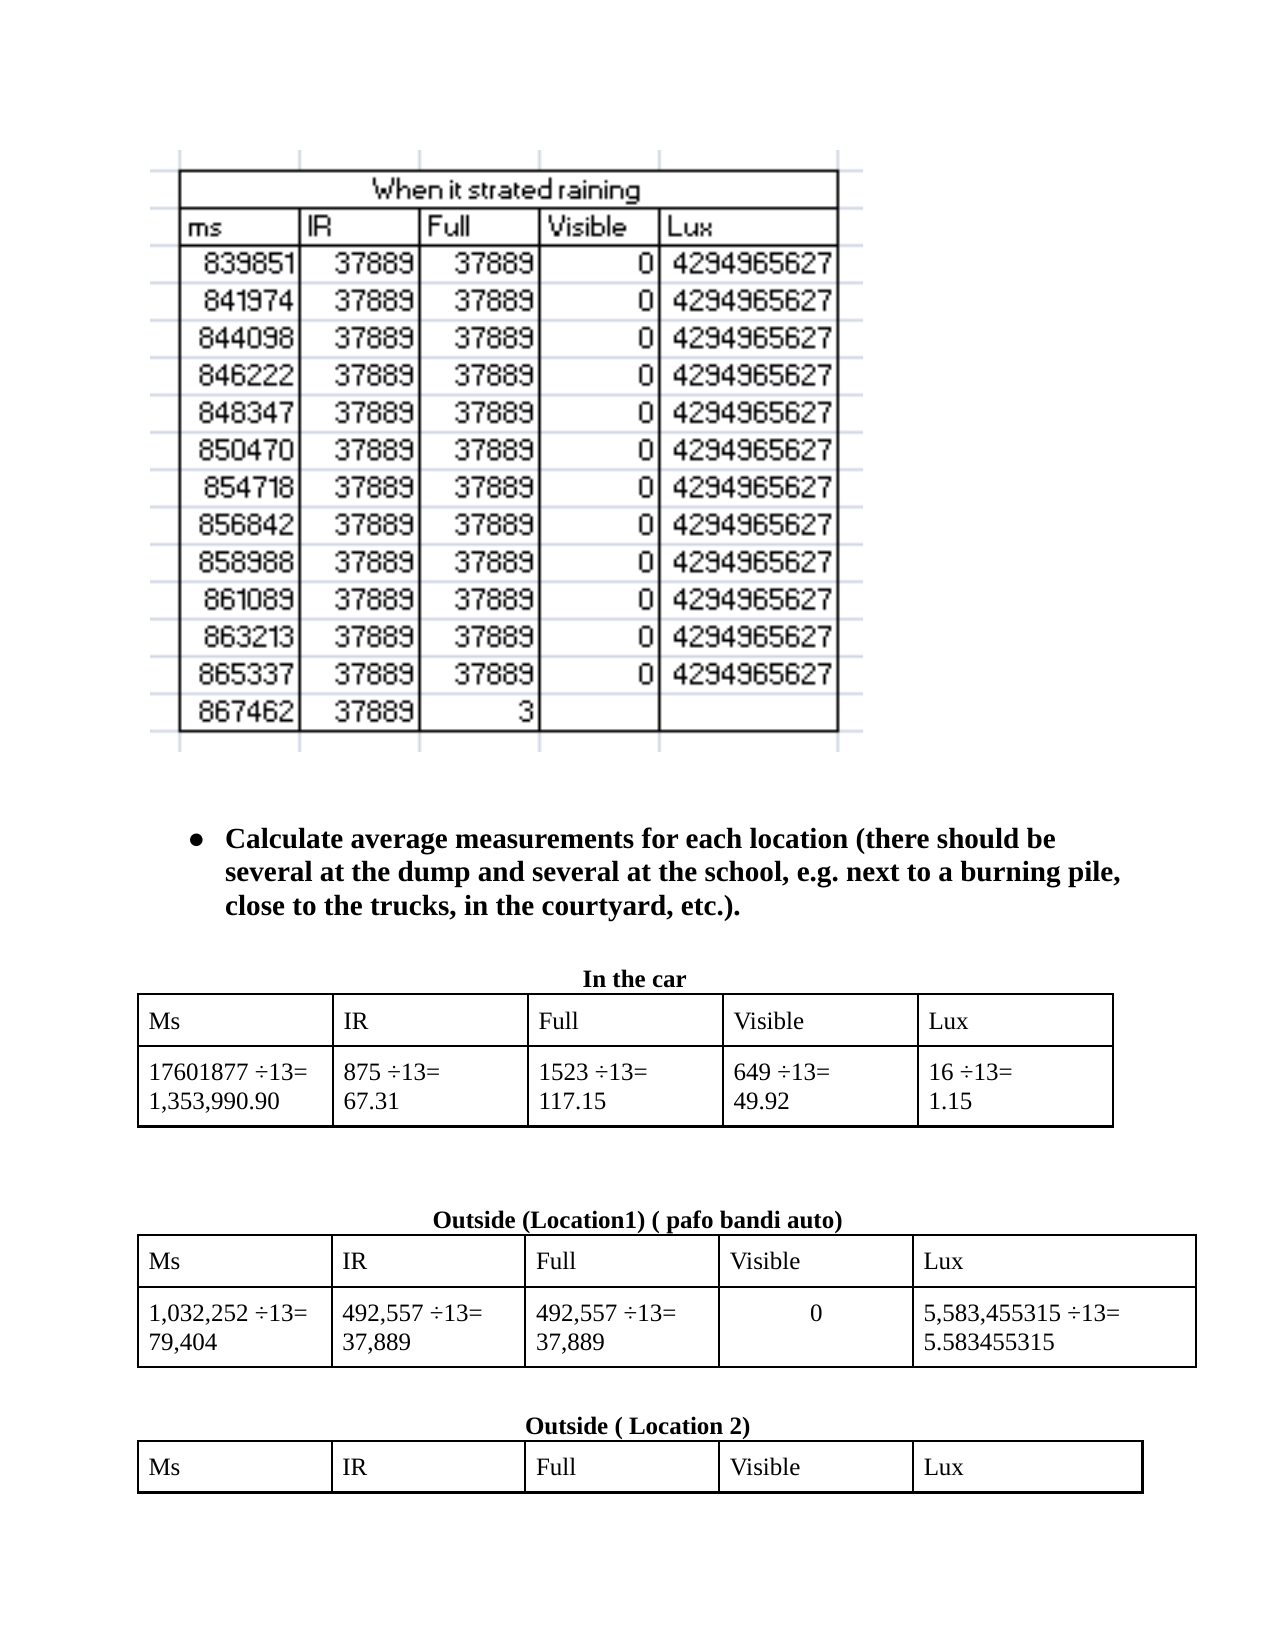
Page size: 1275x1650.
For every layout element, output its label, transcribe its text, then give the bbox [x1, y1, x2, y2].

table_header IR [333, 1236, 524, 1286]
table_header Lux [914, 1236, 1195, 1286]
table_cell 1523 ÷13= 117.15 [529, 1047, 722, 1125]
table_header Lux [919, 995, 1112, 1045]
list Calculate average measurements for each location (there should be several at the dump and several at the school, e.g. next to a burning pile, close to the trucks, in the courtyard, etc.). [187, 821, 1125, 921]
table_cell 17601877 ÷13= 1,353,990.90 [139, 1047, 332, 1125]
table_cell 649 ÷13= 49.92 [724, 1047, 917, 1125]
table_header Ms [139, 995, 332, 1045]
table_cell 1,032,252 ÷13= 79,404 [139, 1288, 331, 1366]
table_header Lux [914, 1442, 1141, 1491]
table_cell 16 ÷13= 1.15 [919, 1047, 1112, 1125]
table_header Visible [720, 1442, 912, 1491]
table_header Full [529, 995, 722, 1045]
table_header Full [526, 1442, 718, 1491]
table_cell 492,557 ÷13= 37,889 [333, 1288, 524, 1366]
table_header Full [526, 1236, 718, 1286]
text Outside ( Location 2) [150, 1411, 1125, 1440]
table_cell 492,557 ÷13= 37,889 [526, 1288, 718, 1366]
table_header IR [334, 995, 527, 1045]
table_cell 5,583,455315 ÷13= 5.583455315 [914, 1288, 1195, 1366]
table_header Visible [724, 995, 917, 1045]
table_header Visible [720, 1236, 912, 1286]
text In the car [150, 964, 1125, 993]
table_header Ms [139, 1442, 331, 1491]
table_cell 875 ÷13= 67.31 [334, 1047, 527, 1125]
text Outside (Location1) ( pafo bandi auto) [150, 1205, 1125, 1234]
picture [150, 150, 864, 752]
table_header Ms [139, 1236, 331, 1286]
table_header IR [333, 1442, 524, 1491]
table_cell 0 [720, 1288, 912, 1366]
